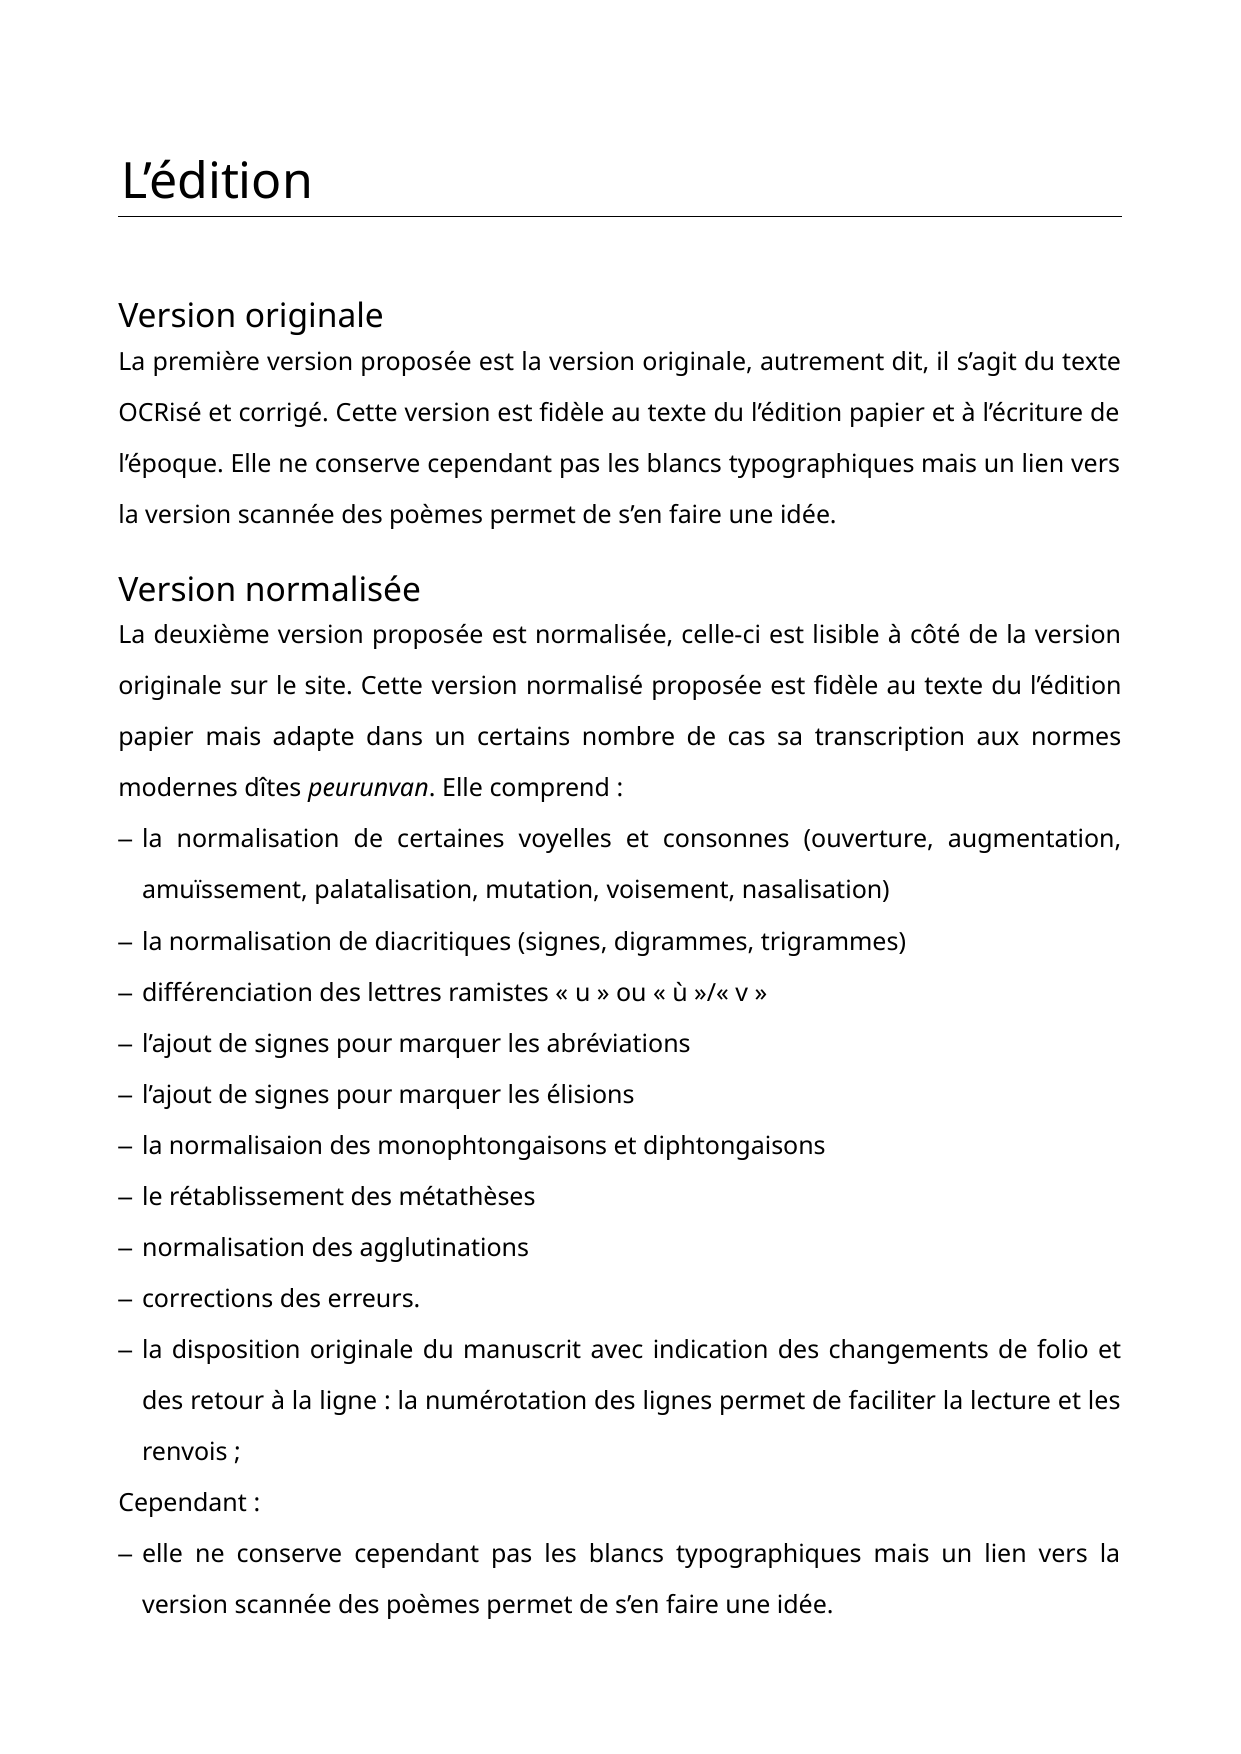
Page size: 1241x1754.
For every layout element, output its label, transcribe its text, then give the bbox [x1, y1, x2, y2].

list différenciation des lettres ramistes « u » ou « ù »/« v » [118, 974, 1122, 1008]
text Cependant : [118, 1484, 1122, 1519]
list elle ne conserve cependant pas les blancs typographiques mais un lien vers la version scannée des poèmes permet de s’en faire une idée. [118, 1536, 1122, 1621]
list l’ajout de signes pour marquer les élisions [118, 1076, 1122, 1110]
list normalisation des agglutinations [118, 1229, 1122, 1263]
list la disposition originale du manuscrit avec indication des changements de folio et des retour à la ligne : la numérotation des lignes permet de faciliter la lecture et les renvois ; [118, 1331, 1122, 1468]
text La deuxième version proposée est normalisée, celle-ci est lisible à côté de la version originale sur le site. Cette version normalisé proposée est fidèle au texte du l’édition papier mais adapte dans un certains nombre de cas sa transcription aux normes modernes dîtes peurunvan. Elle comprend : [118, 617, 1122, 804]
list la normalisaion des monophtongaisons et diphtongaisons [118, 1127, 1122, 1161]
list corrections des erreurs. [118, 1280, 1122, 1314]
list la normalisation de diacritiques (signes, digrammes, trigrammes) [118, 923, 1122, 957]
subtitle L’édition [118, 142, 1122, 216]
list l’ajout de signes pour marquer les abréviations [118, 1025, 1122, 1059]
list le rétablissement des métathèses [118, 1178, 1122, 1212]
subtitle Version originale [118, 292, 1122, 337]
list la normalisation de certaines voyelles et consonnes (ouverture, augmentation, amuïssement, palatalisation, mutation, voisement, nasalisation) [118, 821, 1122, 906]
text La première version proposée est la version originale, autrement dit, il s’agit du texte OCRisé et corrigé. Cette version est fidèle au texte du l’édition papier et à l’écriture de l’époque. Elle ne conserve cependant pas les blancs typographiques mais un lien vers la version scannée des poèmes permet de s’en faire une idée. [118, 343, 1122, 531]
subtitle Version normalisée [118, 565, 1122, 611]
